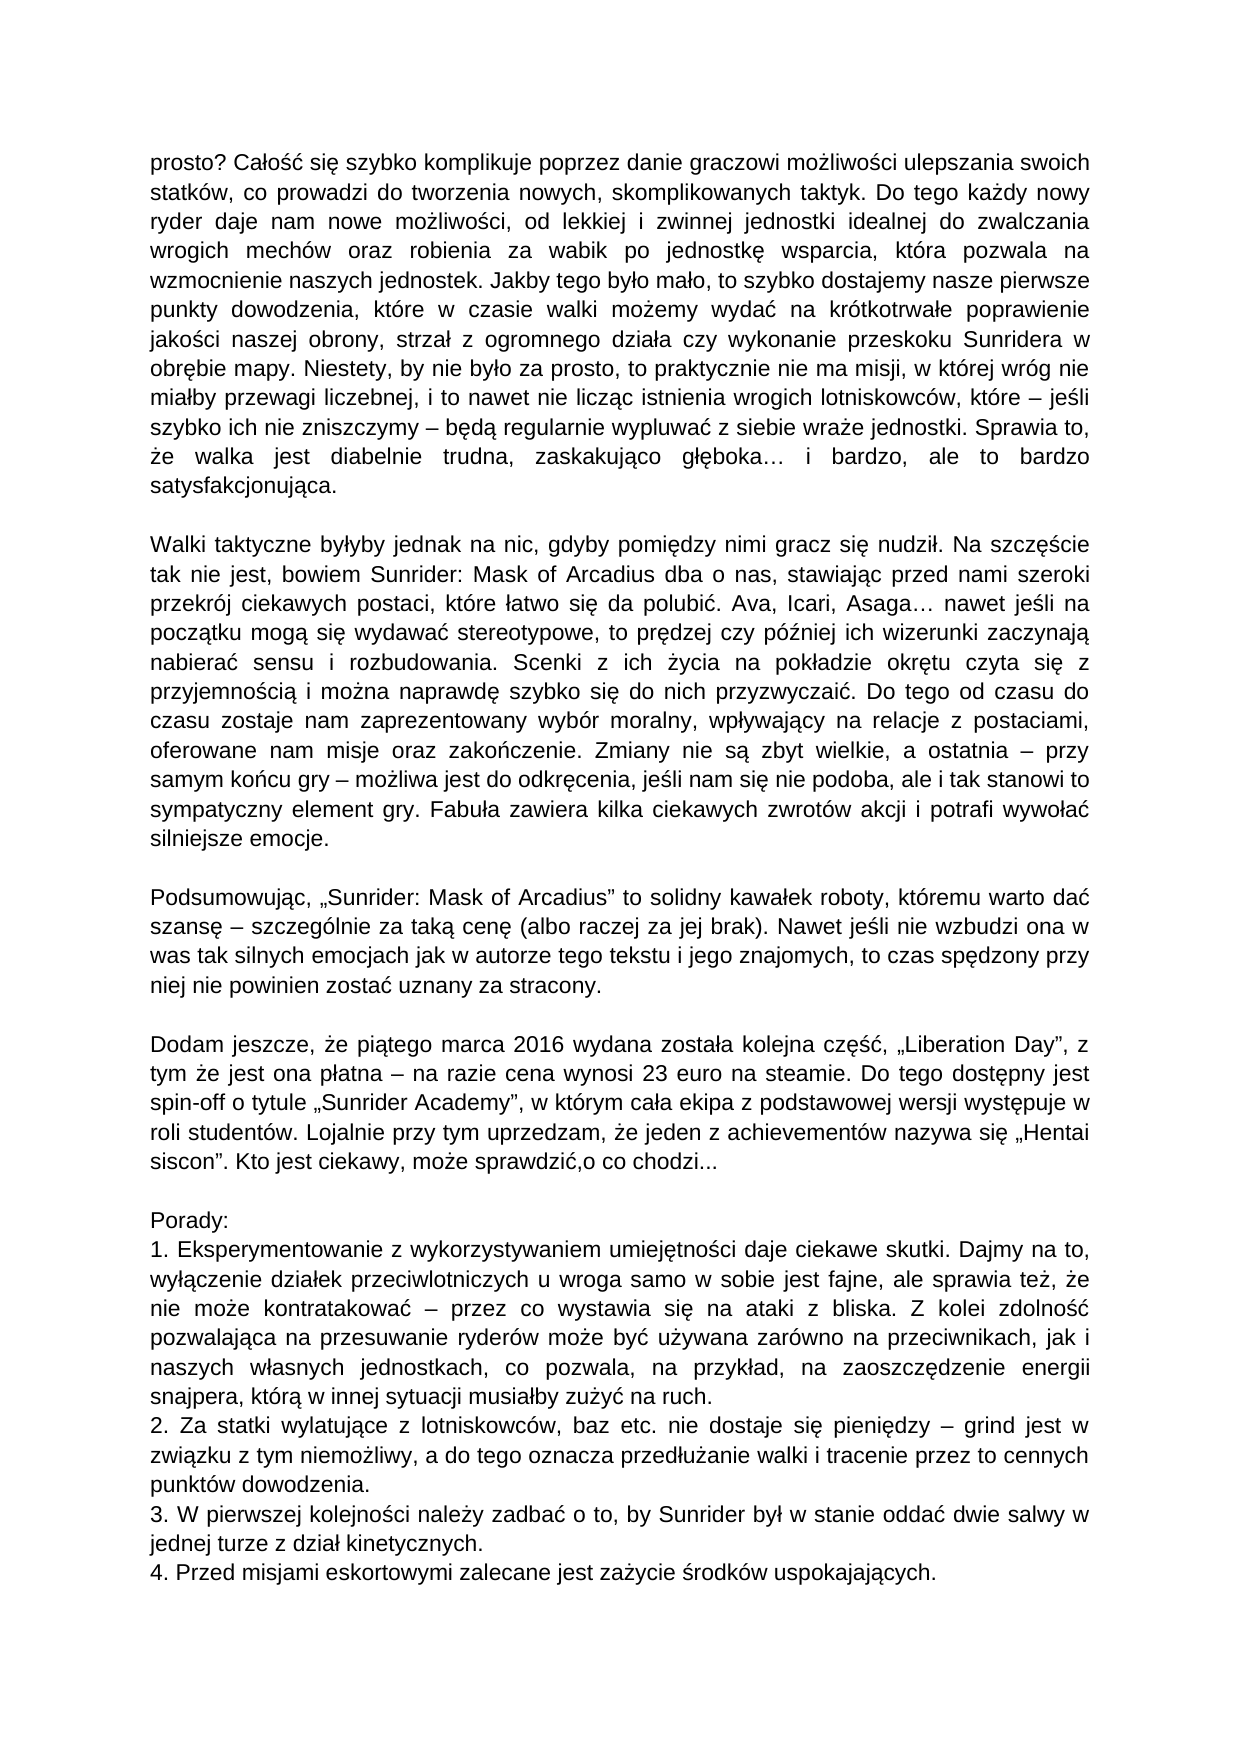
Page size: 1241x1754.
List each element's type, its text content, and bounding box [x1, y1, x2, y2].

text 4. Przed misjami eskortowymi zalecane jest zażycie środków uspokajających. [150, 1560, 1091, 1586]
text Walki taktyczne byłyby jednak na nic, gdyby pomiędzy nimi gracz się nudził. Na szczęście tak nie jest, bowiem Sunrider: Mask of Arcadius dba o nas, stawiając przed nami szeroki przekrój ciekawych postaci, które łatwo się da polubić. Ava, Icari, Asaga… nawet jeśli na początku mogą się wydawać stereotypowe, to prędzej czy później ich wizerunki zaczynają nabierać sensu i rozbudowania. Scenki z ich życia na pokładzie okrętu czyta się z przyjemnością i można naprawdę szybko się do nich przyzwyczaić. Do tego od czasu do czasu zostaje nam zaprezentowany wybór moralny, wpływający na relacje z postaciami, oferowane nam misje oraz zakończenie. Zmiany nie są zbyt wielkie, a ostatnia – przy samym końcu gry – możliwa jest do odkręcenia, jeśli nam się nie podoba, ale i tak stanowi to sympatyczny element gry. Fabuła zawiera kilka ciekawych zwrotów akcji i potrafi wywołać silniejsze emocje. [150, 532, 1091, 851]
text prosto? Całość się szybko komplikuje poprzez danie graczowi możliwości ulepszania swoich statków, co prowadzi do tworzenia nowych, skomplikowanych taktyk. Do tego każdy nowy ryder daje nam nowe możliwości, od lekkiej i zwinnej jednostki idealnej do zwalczania wrogich mechów oraz robienia za wabik po jednostkę wsparcia, która pozwala na wzmocnienie naszych jednostek. Jakby tego było mało, to szybko dostajemy nasze pierwsze punkty dowodzenia, które w czasie walki możemy wydać na krótkotrwałe poprawienie jakości naszej obrony, strzał z ogromnego działa czy wykonanie przeskoku Sunridera w obrębie mapy. Niestety, by nie było za prosto, to praktycznie nie ma misji, w której wróg nie miałby przewagi liczebnej, i to nawet nie licząc istnienia wrogich lotniskowców, które – jeśli szybko ich nie zniszczymy – będą regularnie wypluwać z siebie wraże jednostki. Sprawia to, że walka jest diabelnie trudna, zaskakująco głęboka… i bardzo, ale to bardzo satysfakcjonująca. [150, 150, 1091, 499]
text 3. W pierwszej kolejności należy zadbać o to, by Sunrider był w stanie oddać dwie salwy w jednej turze z dział kinetycznych. [150, 1501, 1091, 1556]
text Dodam jeszcze, że piątego marca 2016 wydana została kolejna część, „Liberation Day”, z tym że jest ona płatna – na razie cena wynosi 23 euro na steamie. Do tego dostępny jest spin-off o tytule „Sunrider Academy”, w którym cała ekipa z podstawowej wersji występuje w roli studentów. Lojalnie przy tym uprzedzam, że jeden z achievementów nazywa się „Hentai siscon”. Kto jest ciekawy, może sprawdzić,o co chodzi... [150, 1031, 1091, 1174]
text 2. Za statki wylatujące z lotniskowców, baz etc. nie dostaje się pieniędzy – grind jest w związku z tym niemożliwy, a do tego oznacza przedłużanie walki i tracenie przez to cennych punktów dowodzenia. [150, 1413, 1091, 1497]
text 1. Eksperymentowanie z wykorzystywaniem umiejętności daje ciekawe skutki. Dajmy na to, wyłączenie działek przeciwlotniczych u wroga samo w sobie jest fajne, ale sprawia też, że nie może kontratakować – przez co wystawia się na ataki z bliska. Z kolei zdolność pozwalająca na przesuwanie ryderów może być używana zarówno na przeciwnikach, jak i naszych własnych jednostkach, co pozwala, na przykład, na zaoszczędzenie energii snajpera, którą w innej sytuacji musiałby zużyć na ruch. [150, 1237, 1091, 1409]
text Podsumowując, „Sunrider: Mask of Arcadius” to solidny kawałek roboty, któremu warto dać szansę – szczególnie za taką cenę (albo raczej za jej brak). Nawet jeśli nie wzbudzi ona w was tak silnych emocjach jak w autorze tego tekstu i jego znajomych, to czas spędzony przy niej nie powinien zostać uznany za stracony. [150, 884, 1091, 998]
text Porady: [150, 1207, 1091, 1233]
